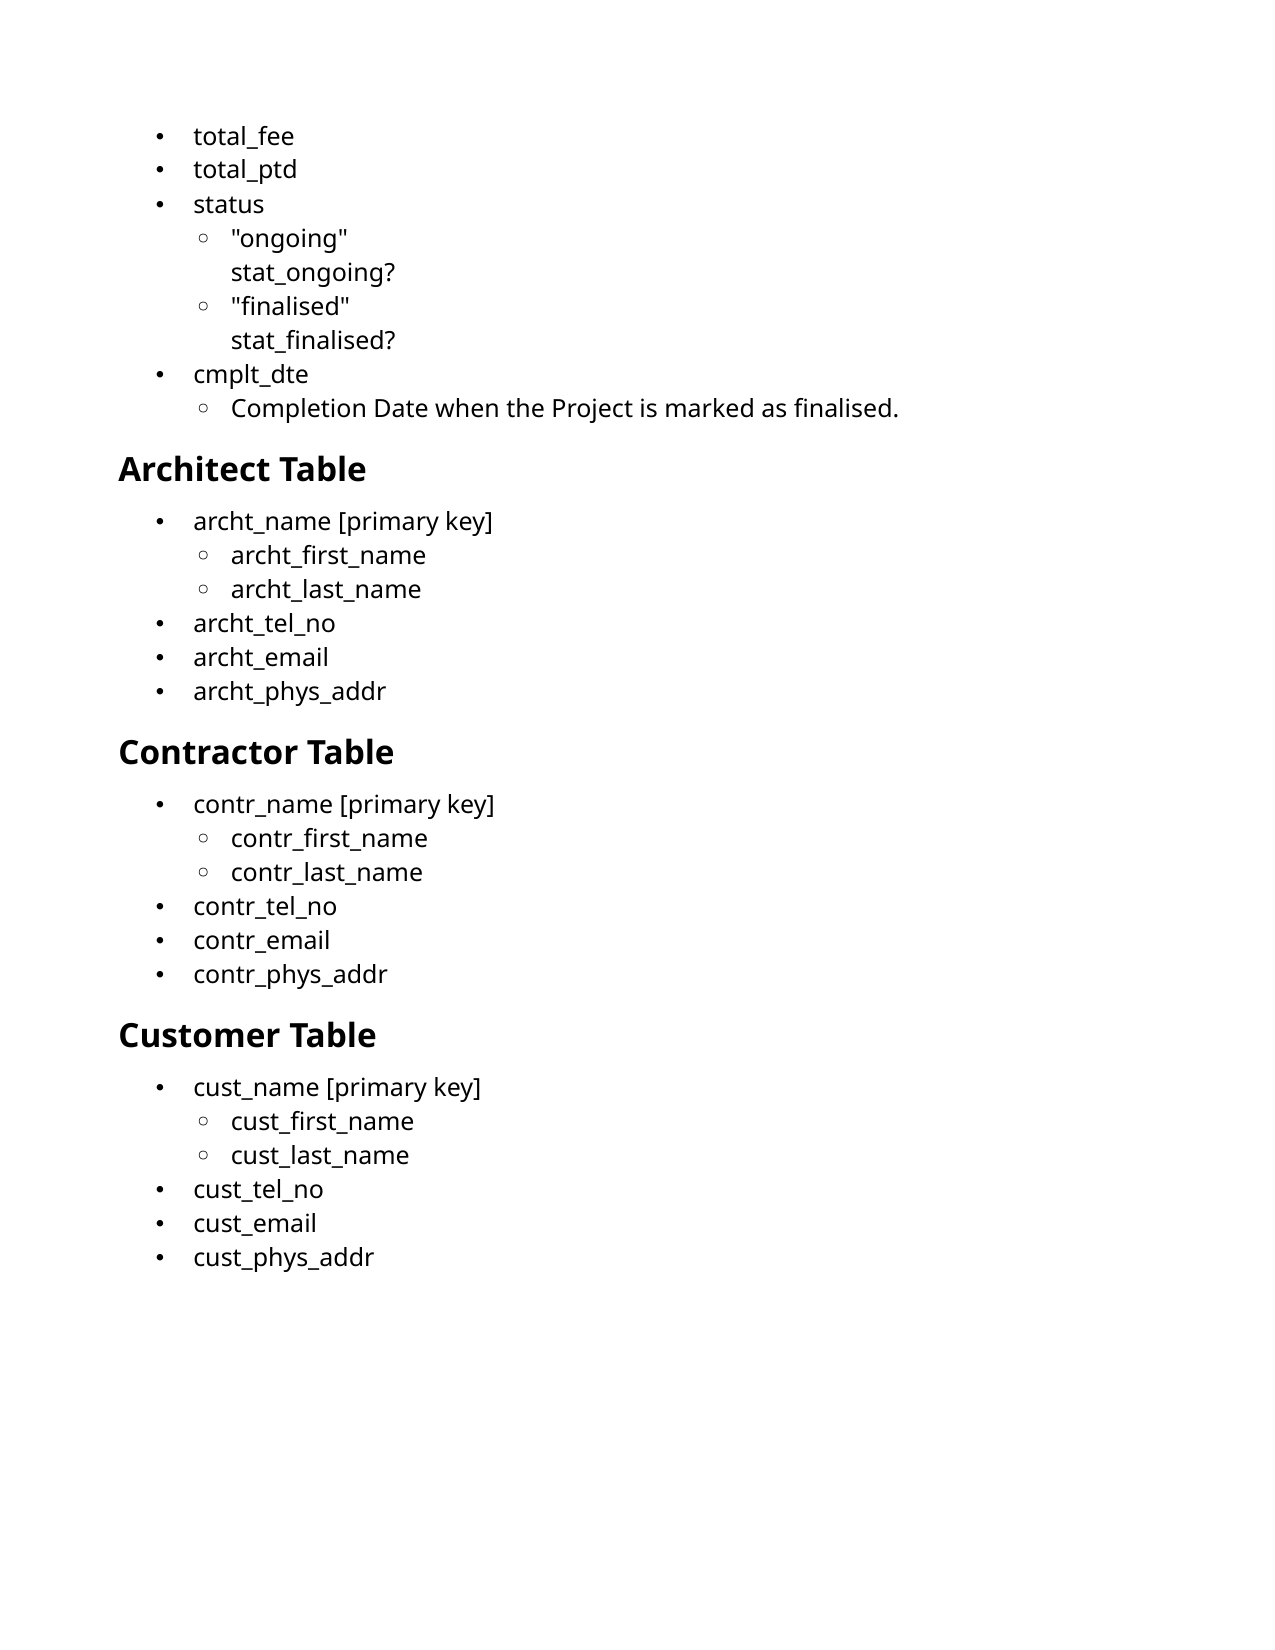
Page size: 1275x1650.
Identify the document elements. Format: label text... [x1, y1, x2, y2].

list contr_name [primary key] [156, 787, 1157, 821]
subtitle Customer Table [118, 1012, 1157, 1057]
list contr_tel_no [156, 889, 1157, 923]
list total_fee [156, 118, 1157, 152]
list contr_first_name [193, 821, 1157, 855]
subtitle Architect Table [118, 446, 1157, 491]
list status [156, 186, 1157, 220]
list cust_name [primary key] [156, 1070, 1157, 1104]
list total_ptd [156, 152, 1157, 186]
list cust_tel_no [156, 1172, 1157, 1206]
list contr_email [156, 923, 1157, 957]
list archt_last_name [193, 572, 1157, 606]
list archt_name [primary key] [156, 503, 1157, 537]
list "finalised" stat_finalised? [193, 288, 1157, 357]
list cust_email [156, 1206, 1157, 1240]
list cust_phys_addr [156, 1240, 1157, 1274]
list archt_email [156, 640, 1157, 674]
list contr_last_name [193, 855, 1157, 889]
list Completion Date when the Project is marked as finalised. [193, 391, 1157, 425]
list cmplt_dte [156, 357, 1157, 391]
list contr_phys_addr [156, 957, 1157, 991]
list cust_last_name [193, 1138, 1157, 1172]
list cust_first_name [193, 1104, 1157, 1138]
list archt_first_name [193, 537, 1157, 572]
list archt_phys_addr [156, 674, 1157, 708]
list archt_tel_no [156, 606, 1157, 640]
subtitle Contractor Table [118, 729, 1157, 774]
list "ongoing" stat_ongoing? [193, 220, 1157, 288]
